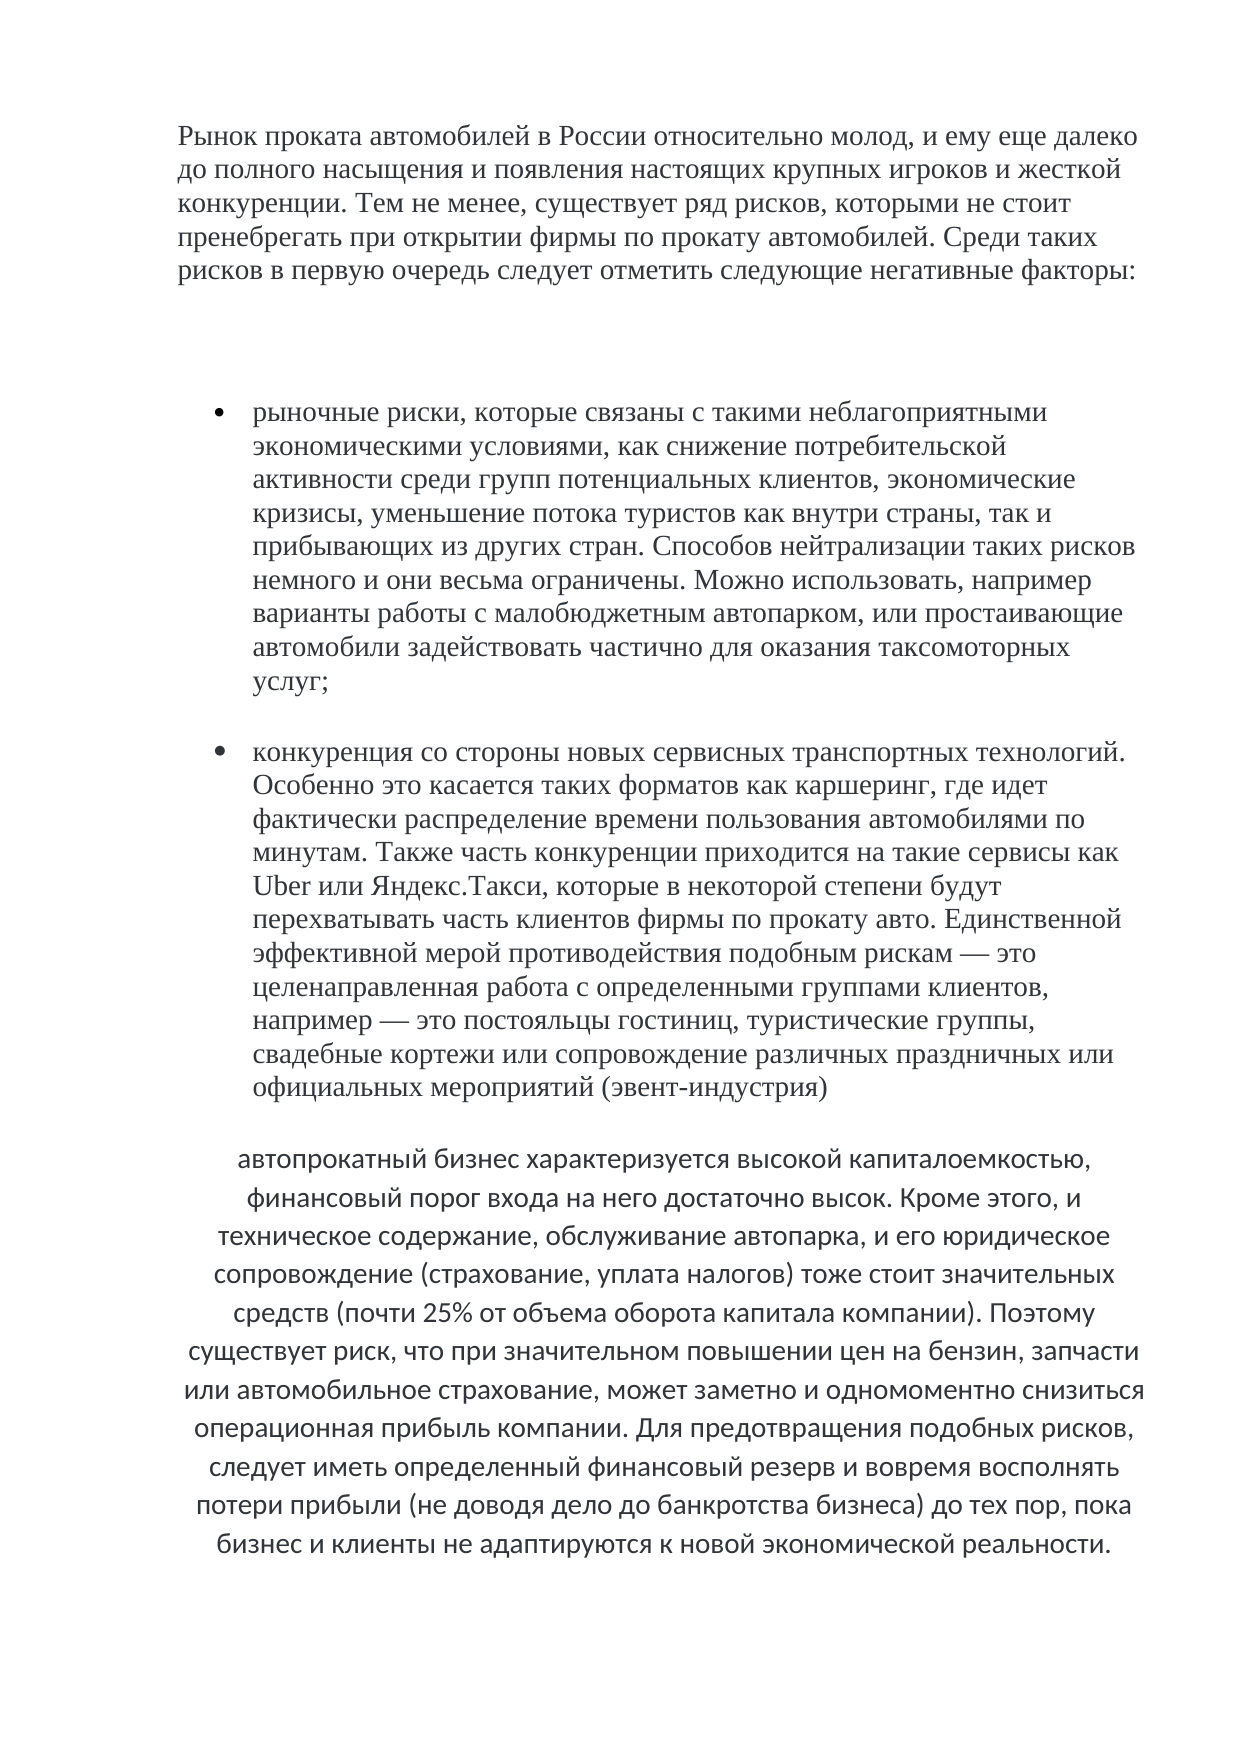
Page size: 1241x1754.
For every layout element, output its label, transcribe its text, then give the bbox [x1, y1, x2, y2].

list рыночные риски, которые связаны с такими неблагоприятными экономическими условиями, как снижение потребительской активности среди групп потенциальных клиентов, экономические кризисы, уменьшение потока туристов как внутри страны, так и прибывающих из других стран. Способов нейтрализации таких рисков немного и они весьма ограничены. Можно использовать, например варианты работы с малобюджетным автопарком, или простаивающие автомобили задействовать частично для оказания таксомоторных услуг; [215, 394, 1152, 696]
text Рынок проката автомобилей в России относительно молод, и ему еще далеко до полного насыщения и появления настоящих крупных игроков и жесткой конкуренции. Тем не менее, существует ряд рисков, которыми не стоит пренебрегать при открытии фирмы по прокату автомобилей. Среди таких рисков в первую очередь следует отметить следующие негативные факторы: [177, 118, 1152, 286]
list конкуренция со стороны новых сервисных транспортных технологий. Особенно это касается таких форматов как каршеринг, где идет фактически распределение времени пользования автомобилями по минутам. Также часть конкуренции приходится на такие сервисы как Uber или Яндекс.Такси, которые в некоторой степени будут перехватывать часть клиентов фирмы по прокату авто. Единственной эффективной мерой противодействия подобным рискам — это целенаправленная работа с определенными группами клиентов, например — это постояльцы гостиниц, туристические группы, свадебные кортежи или сопровождение различных праздничных или официальных мероприятий (эвент-индустрия) [215, 734, 1152, 1103]
text автопрокатный бизнес характеризуется высокой капиталоемкостью, финансовый порог входа на него достаточно высок. Кроме этого, и техническое содержание, обслуживание автопарка, и его юридическое сопровождение (страхование, уплата налогов) тоже стоит значительных средств (почти 25% от объема оборота капитала компании). Поэтому существует риск, что при значительном повышении цен на бензин, запчасти или автомобильное страхование, может заметно и одномоментно снизиться операционная прибыль компании. Для предотвращения подобных рисков, следует иметь определенный финансовый резерв и вовремя восполнять потери прибыли (не доводя дело до банкротства бизнеса) до тех пор, пока бизнес и клиенты не адаптируются к новой экономической реальности. [177, 1140, 1152, 1599]
